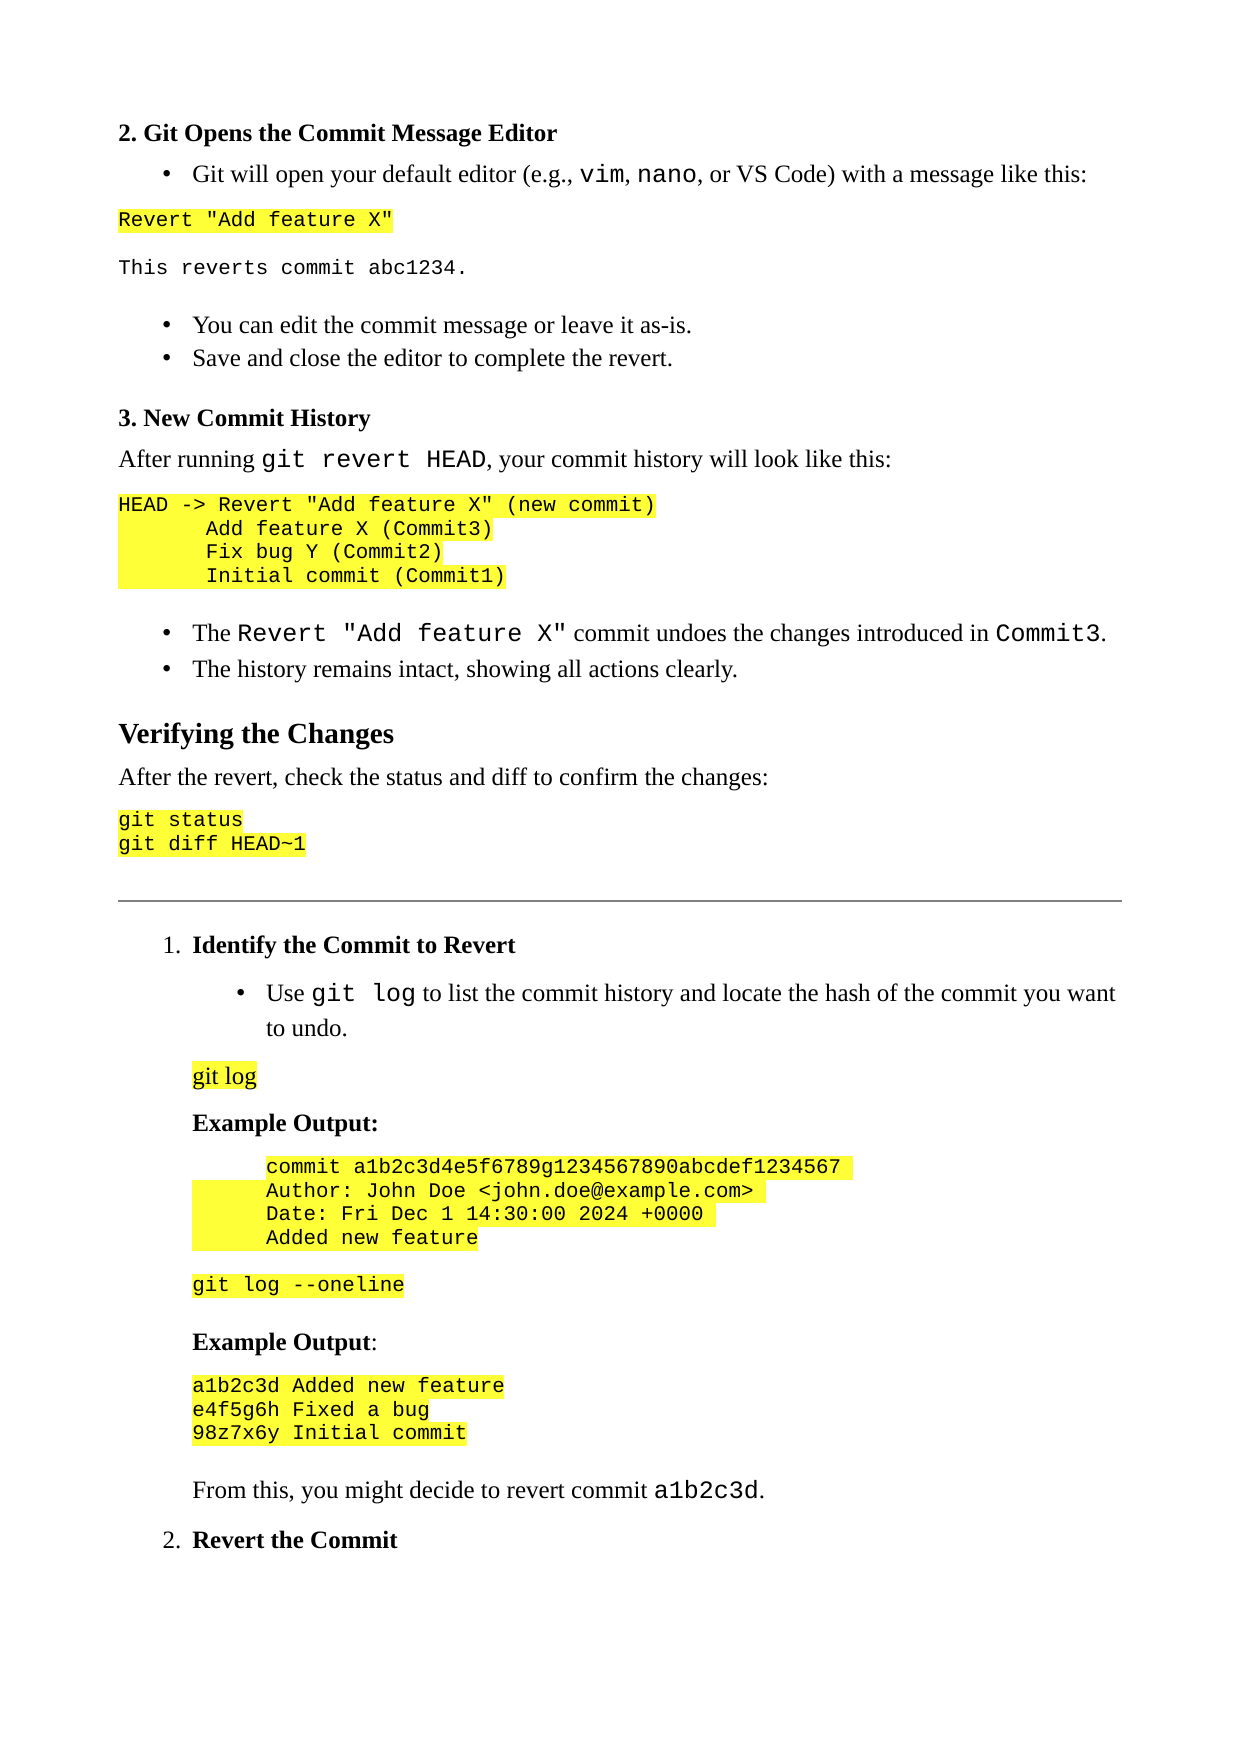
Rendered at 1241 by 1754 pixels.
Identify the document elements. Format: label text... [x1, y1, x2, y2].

list Date: Fri Dec 1 14:30:00 2024 +0000 [162, 1203, 1122, 1227]
subtitle Verifying the Changes [118, 716, 1122, 749]
list commit a1b2c3d4e5f6789g1234567890abcdef1234567 [162, 1156, 1122, 1180]
text After the revert, check the status and diff to confirm the changes: [118, 762, 1122, 791]
list 98z7x6y Initial commit [162, 1422, 1122, 1446]
text After running git revert HEAD, your commit history will look like this: [118, 444, 1122, 475]
list Author: John Doe <john.doe@example.com> [162, 1180, 1122, 1203]
text git status [118, 809, 1122, 833]
text HEAD -> Revert "Add feature X" (new commit) [118, 494, 1122, 518]
text Initial commit (Commit1) [118, 565, 1122, 589]
list a1b2c3d Added new feature [162, 1375, 1122, 1399]
list Example Output: [162, 1327, 1122, 1356]
list You can edit the commit message or leave it as-is. [162, 310, 1122, 338]
text Fix bug Y (Commit2) [118, 541, 1122, 565]
list Save and close the editor to complete the revert. [162, 343, 1122, 372]
list The Revert "Add feature X" commit undoes the changes introduced in Commit3. [162, 618, 1122, 649]
subtitle 3. New Commit History [118, 403, 1122, 432]
text Revert "Add feature X" [118, 209, 1122, 233]
list The history remains intact, showing all actions clearly. [162, 654, 1122, 682]
text This reverts commit abc1234. [118, 257, 1122, 280]
list Use git log to list the commit history and locate the hash of the commit you want to undo. [236, 978, 1122, 1042]
list e4f5g6h Fixed a bug [162, 1399, 1122, 1422]
text git log [118, 1061, 1122, 1089]
list Git will open your default editor (e.g., vim, nano, or VS Code) with a message like this: [162, 159, 1122, 190]
list git log --oneline [162, 1274, 1122, 1298]
text git diff HEAD~1 [118, 833, 1122, 857]
list From this, you might decide to revert commit a1b2c3d. [162, 1475, 1122, 1506]
list Added new feature [162, 1227, 1122, 1251]
subtitle 2. Git Opens the Commit Message Editor [118, 118, 1122, 147]
text Example Output: [118, 1108, 1122, 1137]
list Revert the Commit [162, 1525, 1122, 1554]
text Add feature X (Commit3) [118, 518, 1122, 541]
list Identify the Commit to Revert [162, 931, 1122, 959]
